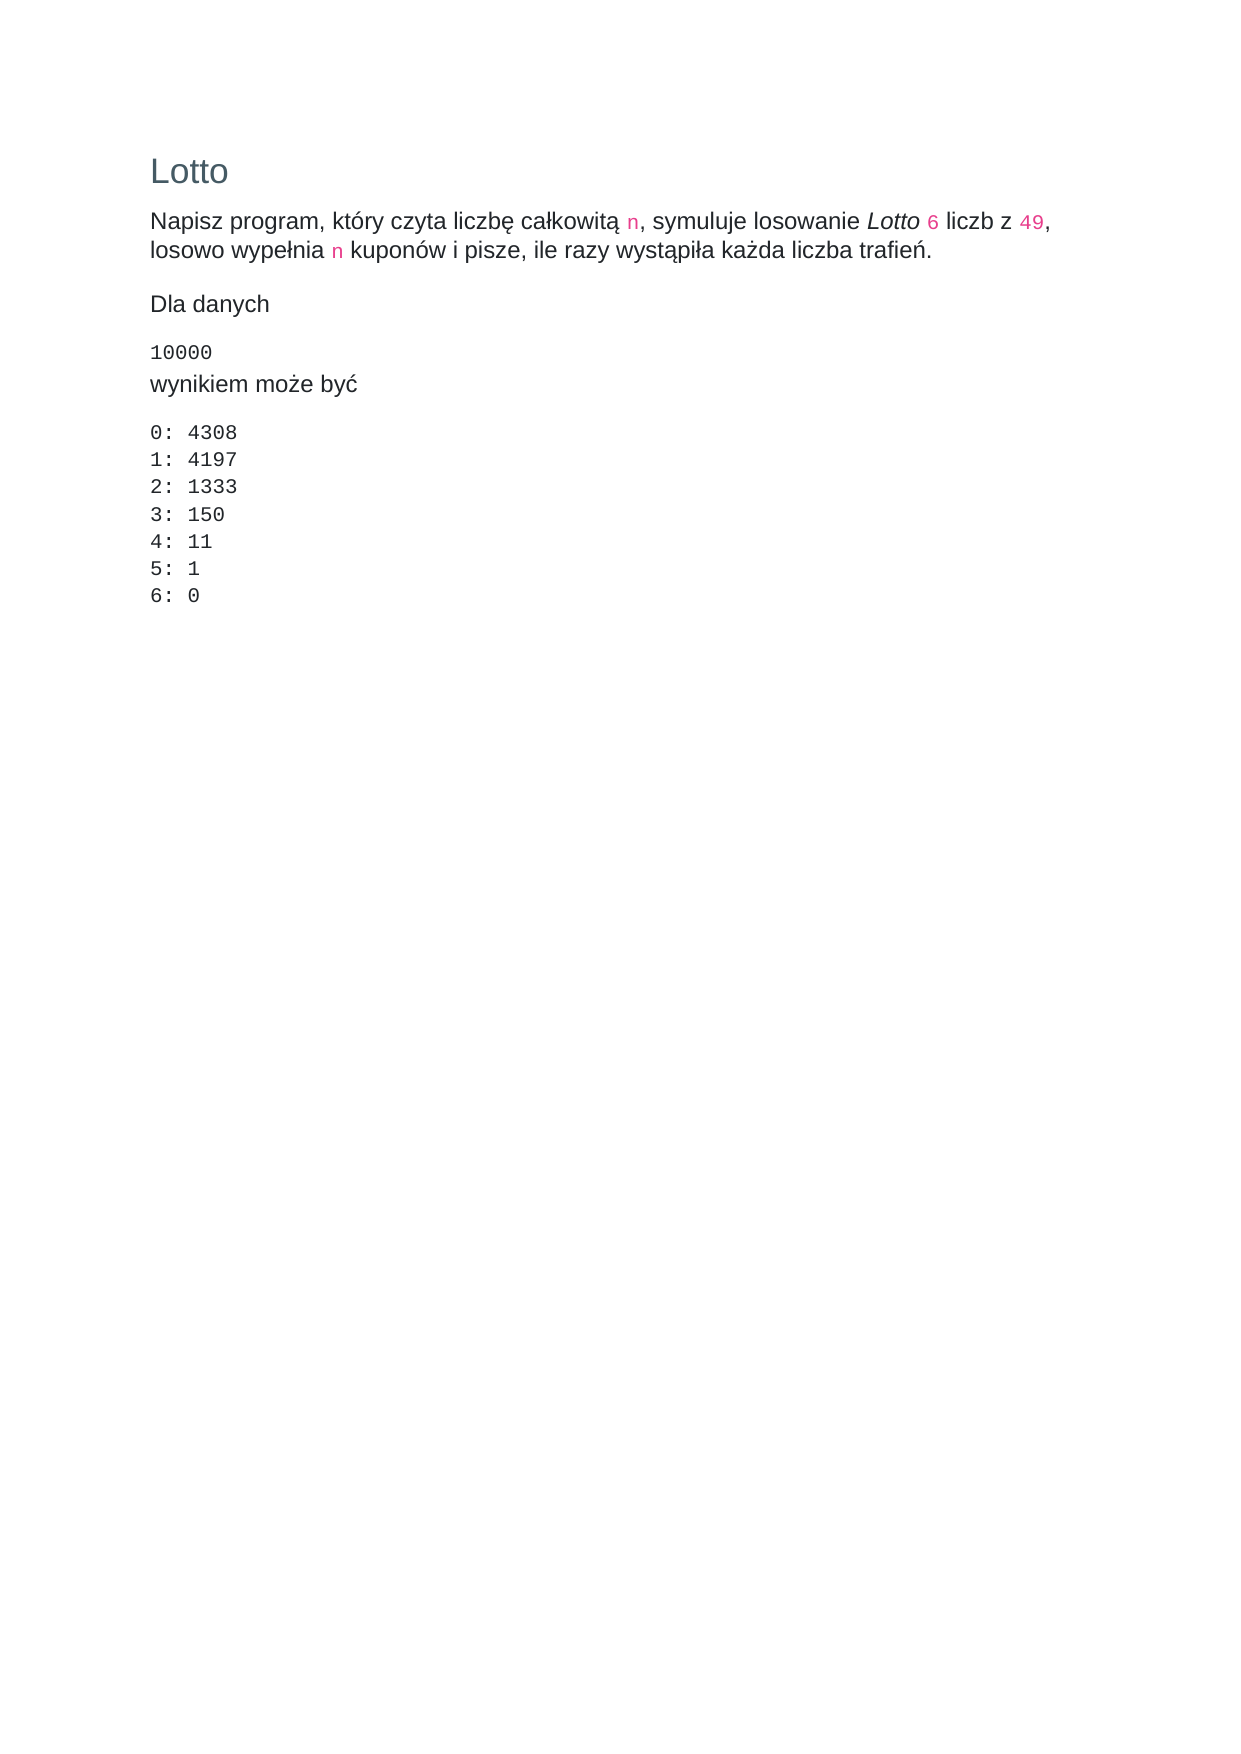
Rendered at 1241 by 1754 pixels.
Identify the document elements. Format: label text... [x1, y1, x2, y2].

text 3: 150 [150, 504, 1090, 527]
text Napisz program, który czyta liczbę całkowitą n, symuluje losowanie Lotto 6 liczb z 49, losowo wypełnia n kuponów i pisze, ile razy wystąpiła każda liczba trafień. [150, 207, 1090, 265]
text 2: 1333 [150, 476, 1090, 500]
text 5: 1 [150, 558, 1090, 582]
text 10000 [150, 342, 1090, 366]
text 6: 0 [150, 585, 1090, 609]
subtitle Lotto [150, 150, 1090, 191]
text Dla danych [150, 290, 1090, 317]
text wynikiem może być [150, 369, 1090, 397]
text 1: 4197 [150, 449, 1090, 473]
text 4: 11 [150, 531, 1090, 554]
text 0: 4308 [150, 422, 1090, 446]
